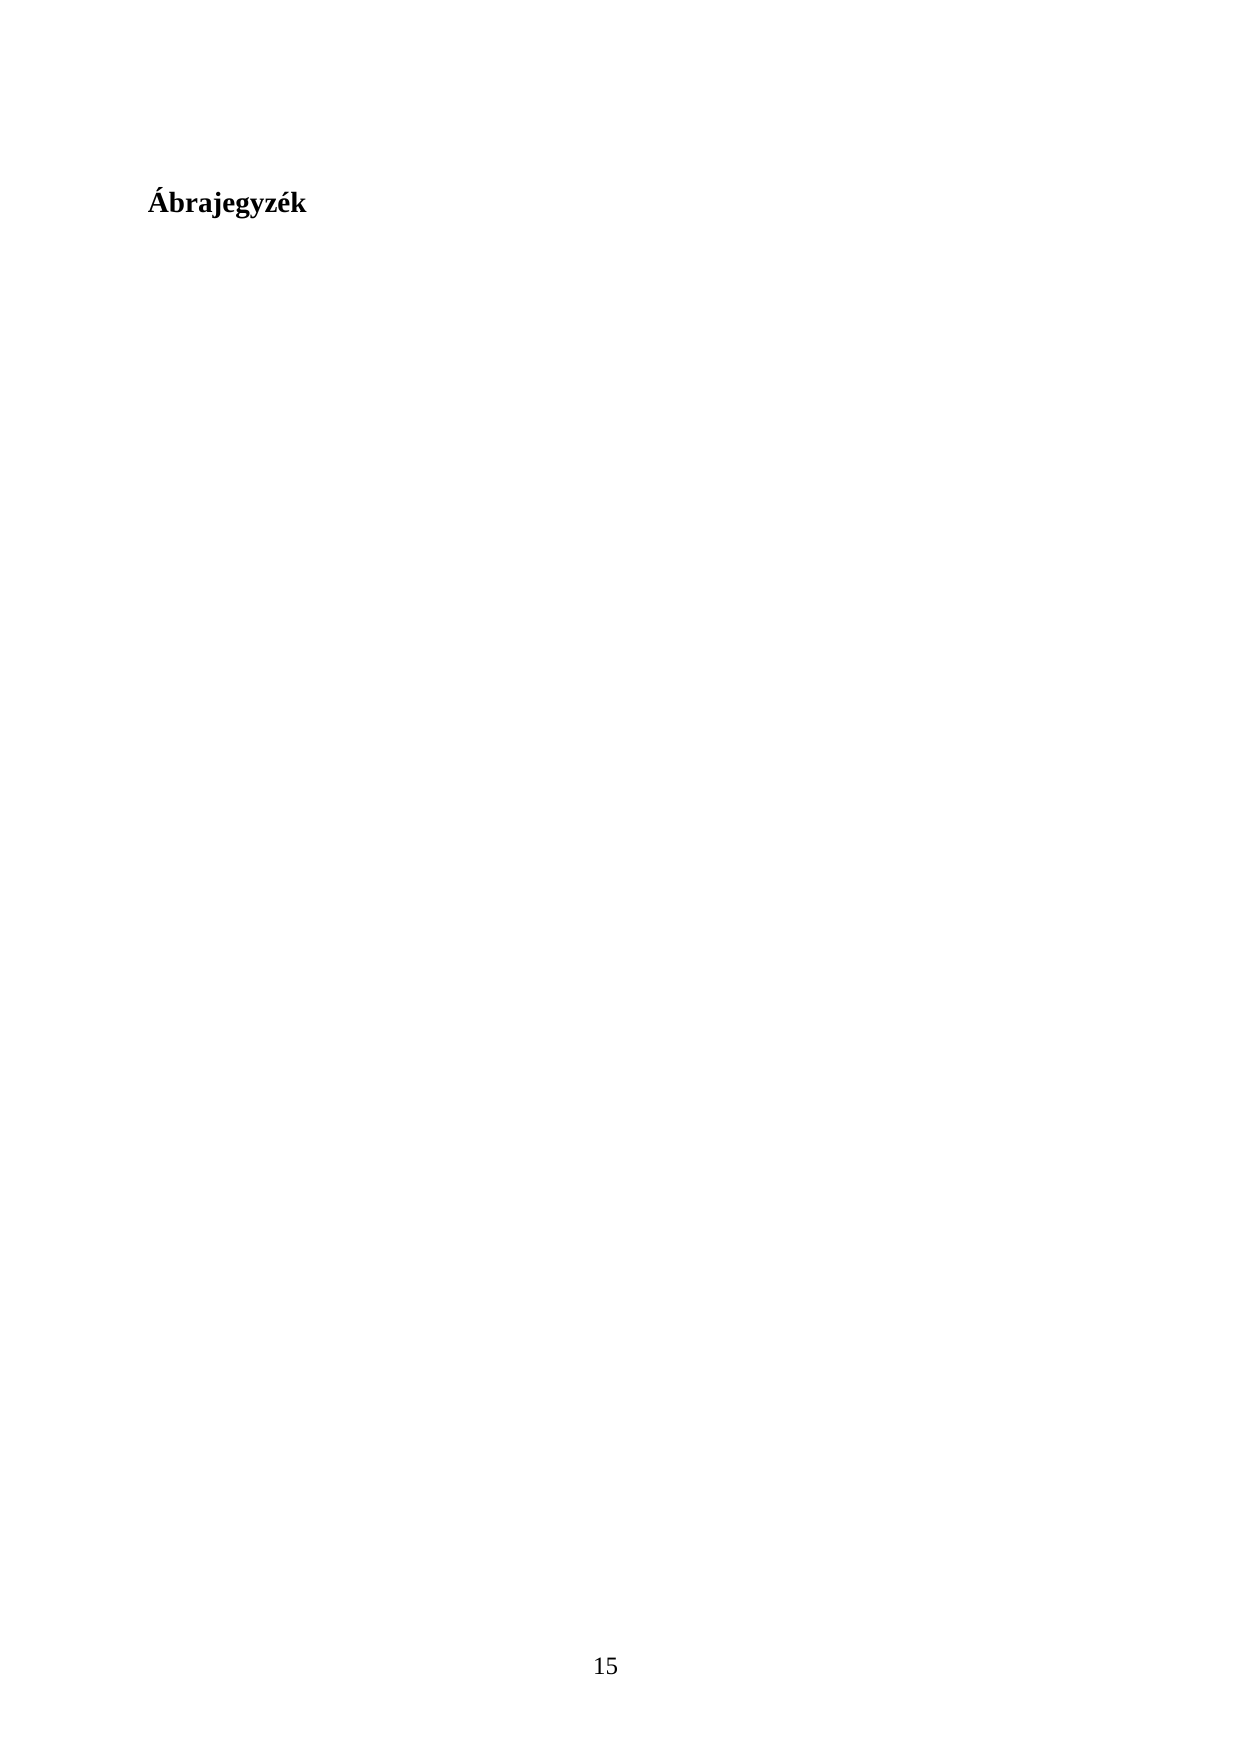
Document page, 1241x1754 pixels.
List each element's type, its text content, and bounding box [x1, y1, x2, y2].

subtitle Ábrajegyzék [148, 185, 1092, 219]
